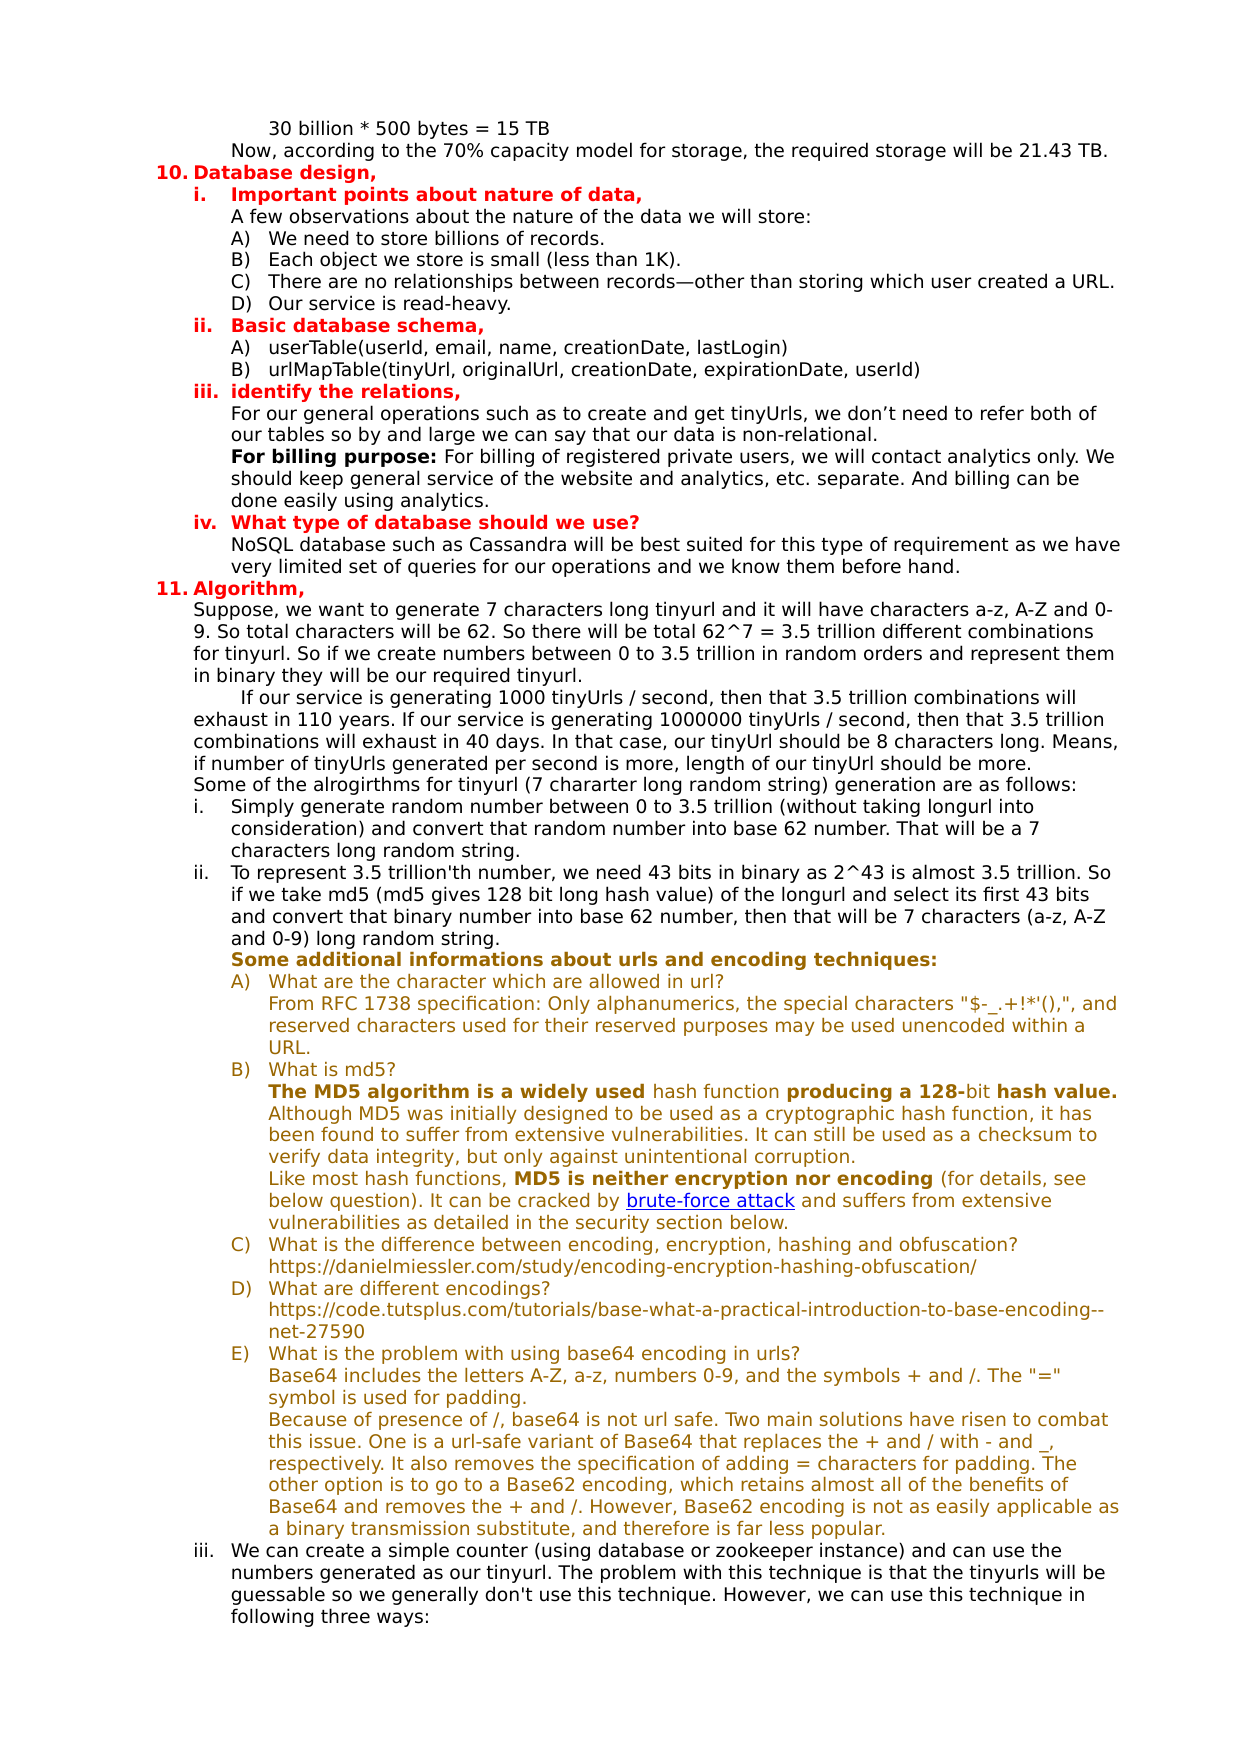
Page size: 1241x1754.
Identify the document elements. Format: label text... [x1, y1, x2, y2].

list Base64 includes the letters A-Z, a-z, numbers 0-9, and the symbols + and /. The "=" symbol is used for padding. [231, 1365, 1122, 1409]
list What is the difference between encoding, encryption, hashing and obfuscation? [231, 1234, 1122, 1256]
list Suppose, we want to generate 7 characters long tinyurl and it will have characters a-z, A-Z and 0-9. So total characters will be 62. So there will be total 62^7 = 3.5 trillion different combinations for tinyurl. So if we create numbers between 0 to 3.5 trillion in random orders and represent them in binary they will be our required tinyurl. [156, 599, 1122, 687]
list Simply generate random number between 0 to 3.5 trillion (without taking longurl into consideration) and convert that random number into base 62 number. That will be a 7 characters long random string. [193, 796, 1122, 862]
list Some of the alrogirthms for tinyurl (7 chararter long random string) generation are as follows: [156, 774, 1122, 796]
list Some additional informations about urls and encoding techniques: [193, 949, 1122, 971]
list We need to store billions of records. [231, 227, 1122, 249]
list https://code.tutsplus.com/tutorials/base-what-a-practical-introduction-to-base-encoding--net-27590 [231, 1299, 1122, 1343]
list Like most hash functions, MD5 is neither encryption nor encoding (for details, see below question). It can be cracked by brute-force attack and suffers from extensive vulnerabilities as detailed in the security section below. [231, 1168, 1122, 1234]
list For billing purpose: For billing of registered private users, we will contact analytics only. We should keep general service of the website and analytics, etc. separate. And billing can be done easily using analytics. [193, 446, 1122, 512]
list For our general operations such as to create and get tinyUrls, we don’t need to refer both of our tables so by and large we can say that our data is non-relational. [193, 402, 1122, 446]
list Basic database schema, [193, 315, 1122, 337]
list The MD5 algorithm is a widely used hash function producing a 128-bit hash value. Although MD5 was initially designed to be used as a cryptographic hash function, it has been found to suffer from extensive vulnerabilities. It can still be used as a checksum to verify data integrity, but only against unintentional corruption. [231, 1081, 1122, 1168]
list What is md5? [231, 1059, 1122, 1081]
list urlMapTable(tinyUrl, originalUrl, creationDate, expirationDate, userId) [231, 359, 1122, 381]
list https://danielmiessler.com/study/encoding-encryption-hashing-obfuscation/ [231, 1256, 1122, 1277]
list Because of presence of /, base64 is not url safe. Two main solutions have risen to combat this issue. One is a url-safe variant of Base64 that replaces the + and / with - and _, respectively. It also removes the specification of adding = characters for padding. The other option is to go to a Base62 encoding, which retains almost all of the benefits of Base64 and removes the + and /. However, Base62 encoding is not as easily applicable as a binary transmission substitute, and therefore is far less popular. [231, 1409, 1122, 1540]
list Database design, [156, 162, 1122, 184]
list userTable(userId, email, name, creationDate, lastLogin) [231, 337, 1122, 359]
list identify the relations, [193, 381, 1122, 402]
list What type of database should we use? [193, 512, 1122, 534]
list What are the character which are allowed in url? [231, 971, 1122, 993]
list Now, according to the 70% capacity model for storage, the required storage will be 21.43 TB. [193, 140, 1122, 162]
list Important points about nature of data, [193, 184, 1122, 206]
list A few observations about the nature of the data we will store: [193, 206, 1122, 227]
list 30 billion * 500 bytes = 15 TB [231, 118, 1122, 140]
list Our service is read-heavy. [231, 293, 1122, 315]
list Each object we store is small (less than 1K). [231, 249, 1122, 271]
list What are different encodings? [231, 1277, 1122, 1299]
list We can create a simple counter (using database or zookeeper instance) and can use the numbers generated as our tinyurl. The problem with this technique is that the tinyurls will be guessable so we generally don't use this technique. However, we can use this technique in following three ways: [193, 1540, 1122, 1627]
list To represent 3.5 trillion'th number, we need 43 bits in binary as 2^43 is almost 3.5 trillion. So if we take md5 (md5 gives 128 bit long hash value) of the longurl and select its first 43 bits and convert that binary number into base 62 number, then that will be 7 characters (a-z, A-Z and 0-9) long random string. [193, 862, 1122, 949]
list There are no relationships between records—other than storing which user created a URL. [231, 271, 1122, 293]
list If our service is generating 1000 tinyUrls / second, then that 3.5 trillion combinations will exhaust in 110 years. If our service is generating 1000000 tinyUrls / second, then that 3.5 trillion combinations will exhaust in 40 days. In that case, our tinyUrl should be 8 characters long. Means, if number of tinyUrls generated per second is more, length of our tinyUrl should be more. [156, 687, 1122, 774]
list NoSQL database such as Cassandra will be best suited for this type of requirement as we have very limited set of queries for our operations and we know them before hand. [193, 534, 1122, 577]
list What is the problem with using base64 encoding in urls? [231, 1343, 1122, 1365]
list Algorithm, [156, 577, 1122, 599]
list From RFC 1738 specification: Only alphanumerics, the special characters "$-_.+!*'(),", and reserved characters used for their reserved purposes may be used unencoded within a URL. [231, 993, 1122, 1059]
